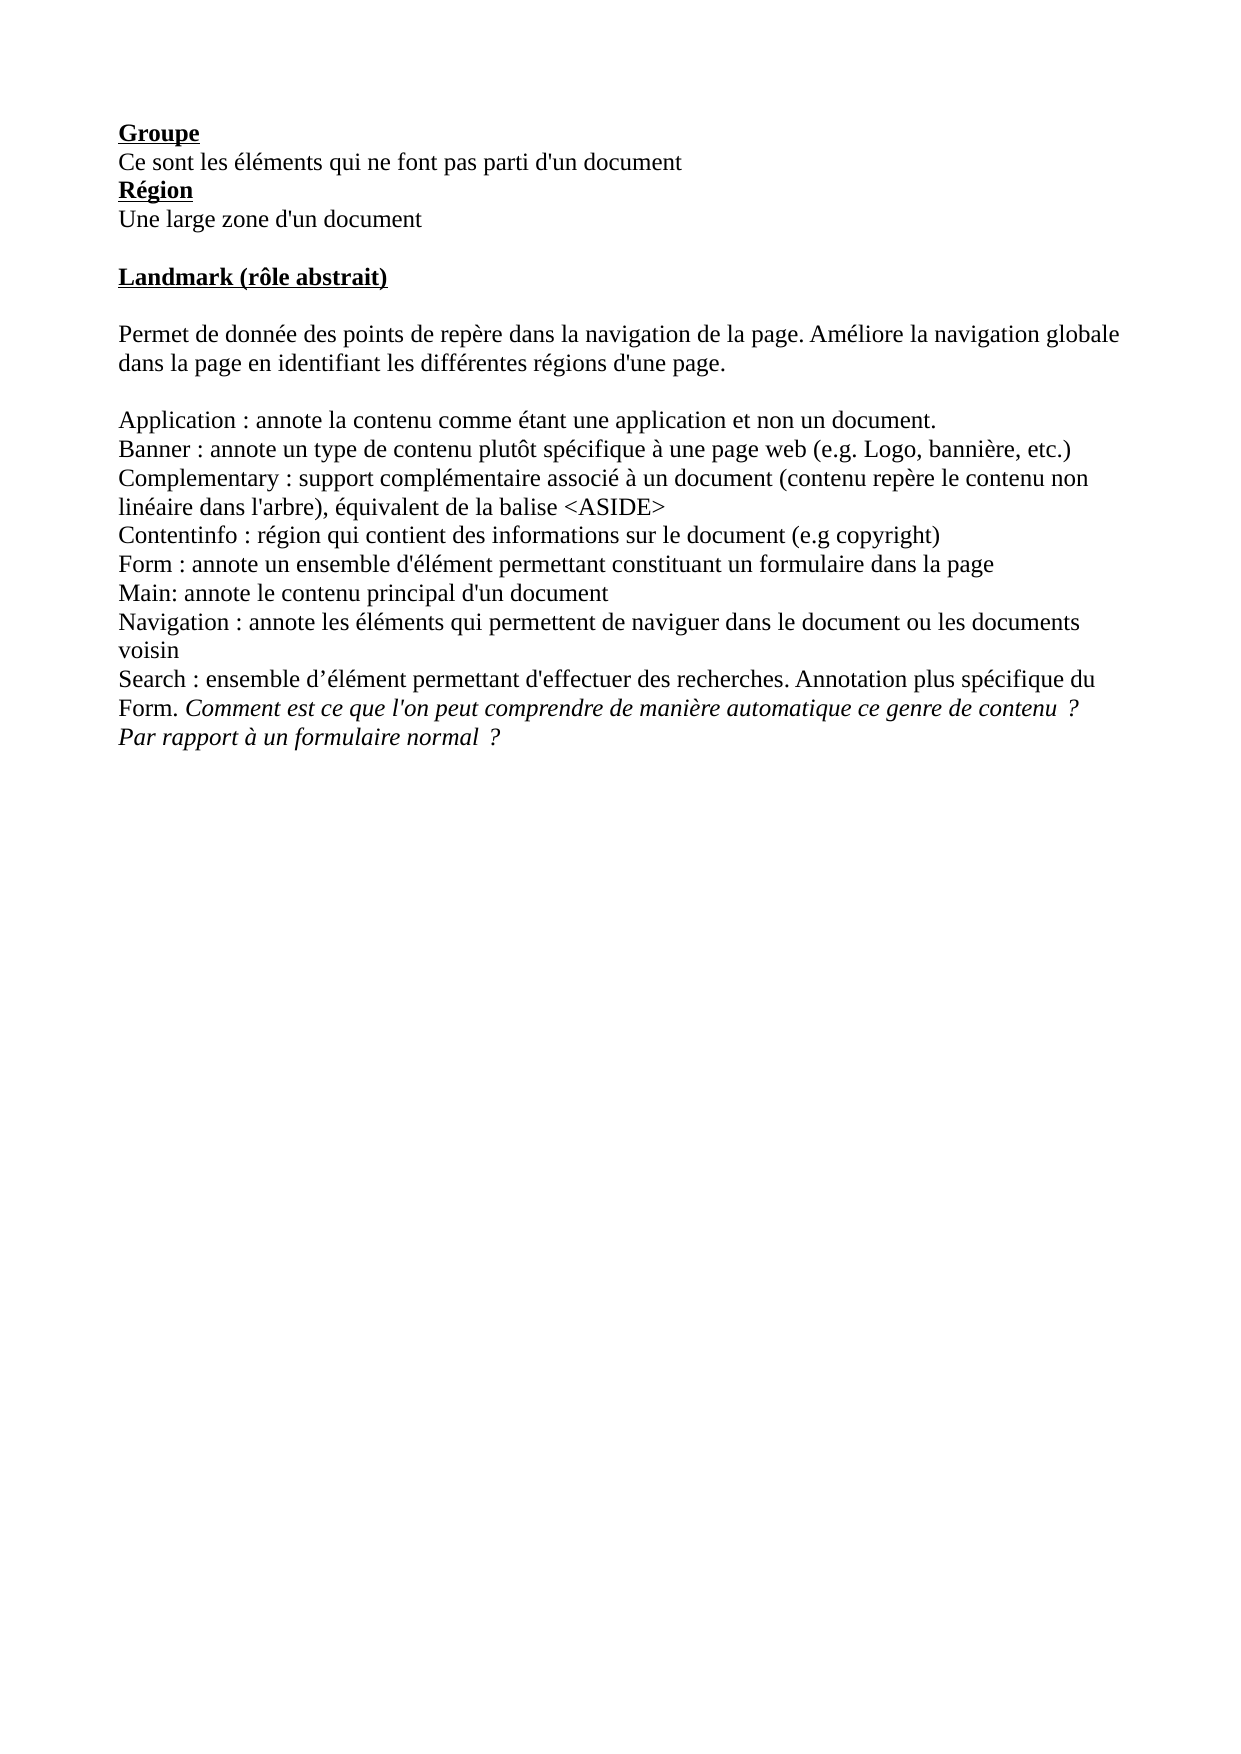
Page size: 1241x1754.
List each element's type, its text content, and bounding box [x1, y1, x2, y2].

text Groupe [118, 118, 1122, 147]
text Région [118, 176, 1122, 204]
text Main: annote le contenu principal d'un document [118, 578, 1122, 607]
text Contentinfo : région qui contient des informations sur le document (e.g copyright) [118, 521, 1122, 549]
text Permet de donnée des points de repère dans la navigation de la page. Améliore la navigation globale dans la page en identifiant les différentes régions d'une page. [118, 319, 1122, 377]
text Navigation : annote les éléments qui permettent de naviguer dans le document ou les documents voisin [118, 607, 1122, 664]
text Une large zone d'un document [118, 204, 1122, 233]
text Ce sont les éléments qui ne font pas parti d'un document [118, 147, 1122, 176]
text Search : ensemble d’élément permettant d'effectuer des recherches. Annotation plus spécifique du Form. Comment est ce que l'on peut comprendre de manière automatique ce genre de contenu ? Par rapport à un formulaire normal ? [118, 664, 1122, 751]
text Landmark (rôle abstrait) [118, 262, 1122, 291]
text Application : annote la contenu comme étant une application et non un document. [118, 406, 1122, 434]
text Banner : annote un type de contenu plutôt spécifique à une page web (e.g. Logo, bannière, etc.) [118, 434, 1122, 463]
text Form : annote un ensemble d'élément permettant constituant un formulaire dans la page [118, 549, 1122, 578]
text Complementary : support complémentaire associé à un document (contenu repère le contenu non linéaire dans l'arbre), équivalent de la balise <ASIDE> [118, 463, 1122, 521]
